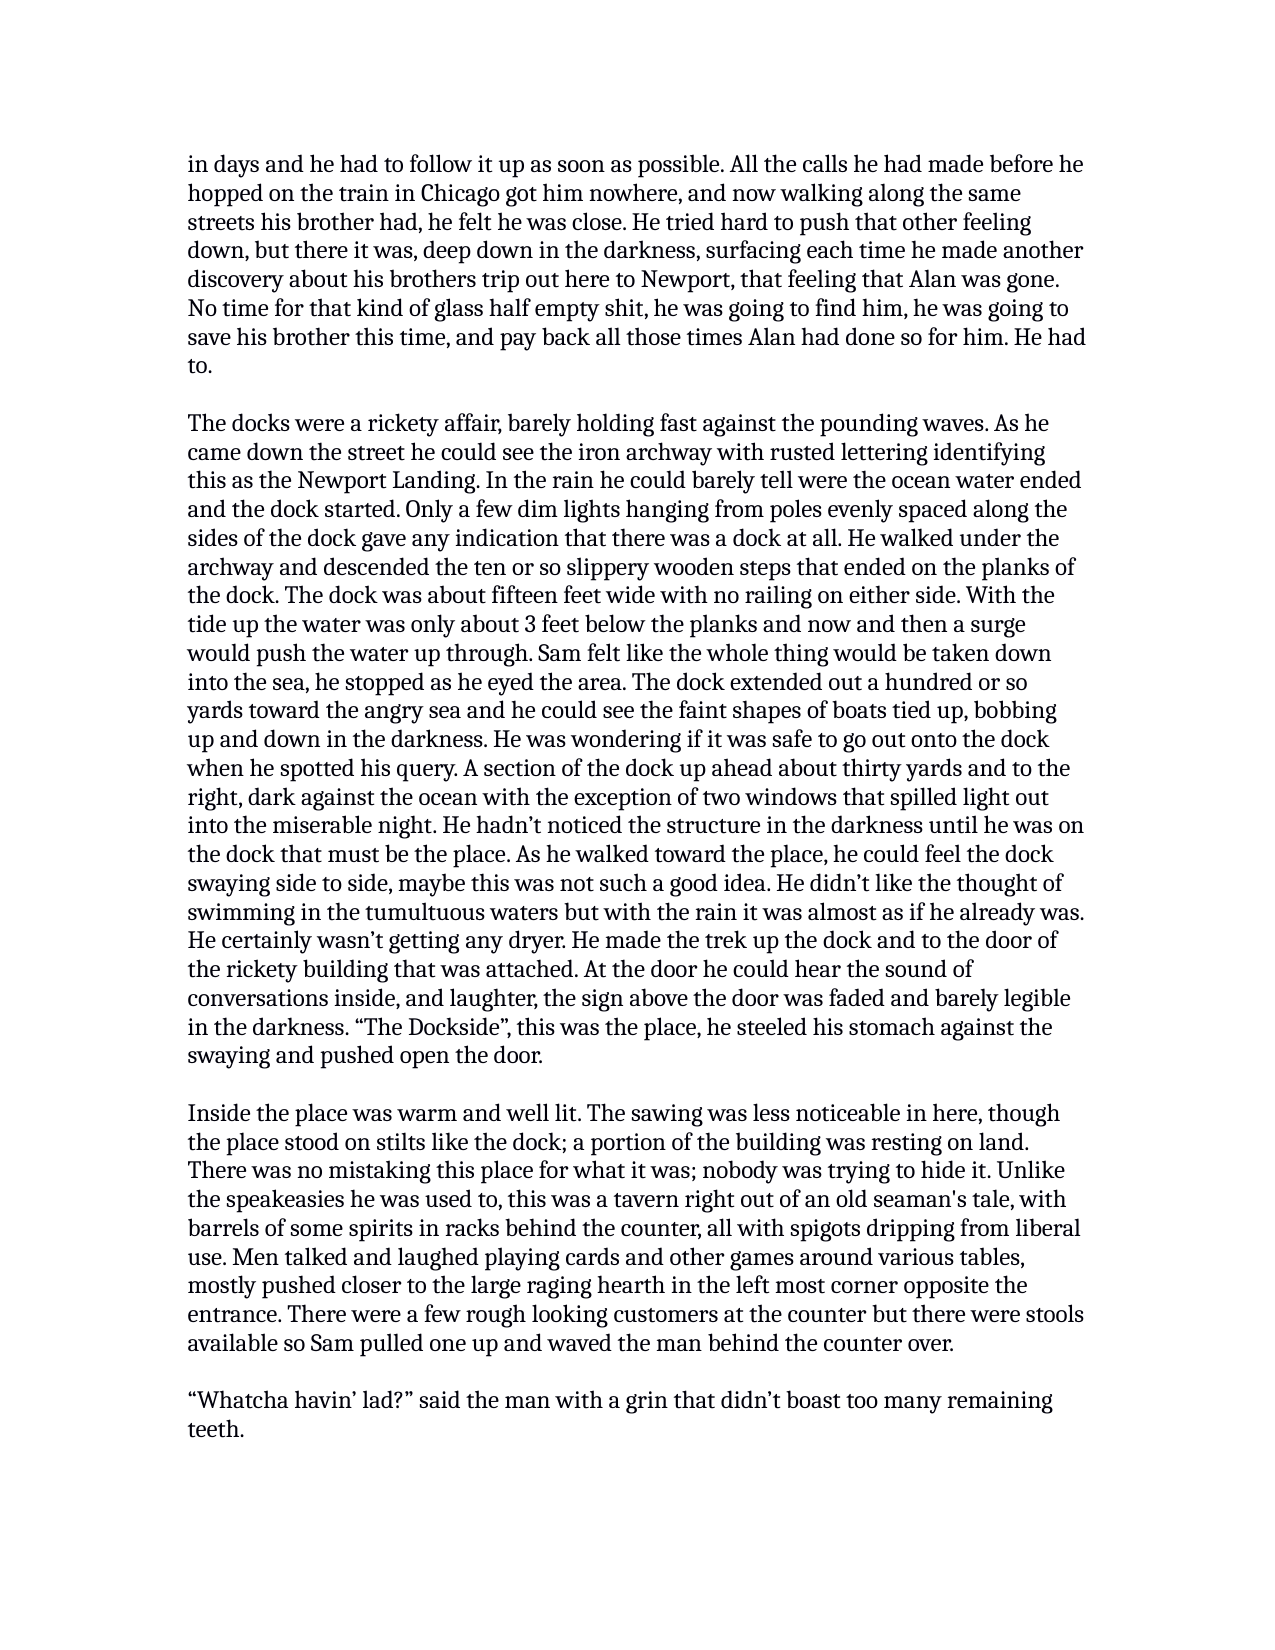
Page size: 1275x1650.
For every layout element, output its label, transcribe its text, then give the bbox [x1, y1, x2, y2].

text The docks were a rickety affair, barely holding fast against the pounding waves. As he came down the street he could see the iron archway with rusted lettering identifying this as the Newport Landing. In the rain he could barely tell were the ocean water ended and the dock started. Only a few dim lights hanging from poles evenly spaced along the sides of the dock gave any indication that there was a dock at all. He walked under the archway and descended the ten or so slippery wooden steps that ended on the planks of the dock. The dock was about fifteen feet wide with no railing on either side. With the tide up the water was only about 3 feet below the planks and now and then a surge would push the water up through. Sam felt like the whole thing would be taken down into the sea, he stopped as he eyed the area. The dock extended out a hundred or so yards toward the angry sea and he could see the faint shapes of boats tied up, bobbing up and down in the darkness. He was wondering if it was safe to go out onto the dock when he spotted his query. A section of the dock up ahead about thirty yards and to the right, dark against the ocean with the exception of two windows that spilled light out into the miserable night. He hadn’t noticed the structure in the darkness until he was on the dock that must be the place. As he walked toward the place, he could feel the dock swaying side to side, maybe this was not such a good idea. He didn’t like the thought of swimming in the tumultuous waters but with the rain it was almost as if he already was. He certainly wasn’t getting any dryer. He made the trek up the dock and to the door of the rickety building that was attached. At the door he could hear the sound of conversations inside, and laughter, the sign above the door was faded and barely legible in the darkness. “The Dockside”, this was the place, he steeled his stomach against the swaying and pushed open the door. [187, 409, 1087, 1070]
text “Whatcha havin’ lad?” said the man with a grin that didn’t boast too many remaining teeth. [187, 1386, 1087, 1444]
text Inside the place was warm and well lit. The sawing was less noticeable in here, though the place stood on stilts like the dock; a portion of the building was resting on land. There was no mistaking this place for what it was; nobody was trying to hide it. Unlike the speakeasies he was used to, this was a tavern right out of an old seaman's tale, with barrels of some spirits in racks behind the counter, all with spigots dripping from liberal use. Men talked and laughed playing cards and other games around various tables, mostly pushed closer to the large raging hearth in the left most corner opposite the entrance. There were a few rough looking customers at the counter but there were stools available so Sam pulled one up and waved the man behind the counter over. [187, 1099, 1087, 1357]
text in days and he had to follow it up as soon as possible. All the calls he had made before he hopped on the train in Chicago got him nowhere, and now walking along the same streets his brother had, he felt he was close. He tried hard to push that other feeling down, but there it was, deep down in the darkness, surfacing each time he made another discovery about his brothers trip out here to Newport, that feeling that Alan was gone. No time for that kind of glass half empty shit, he was going to find him, he was going to save his brother this time, and pay back all those times Alan had done so for him. He had to. [187, 150, 1087, 380]
